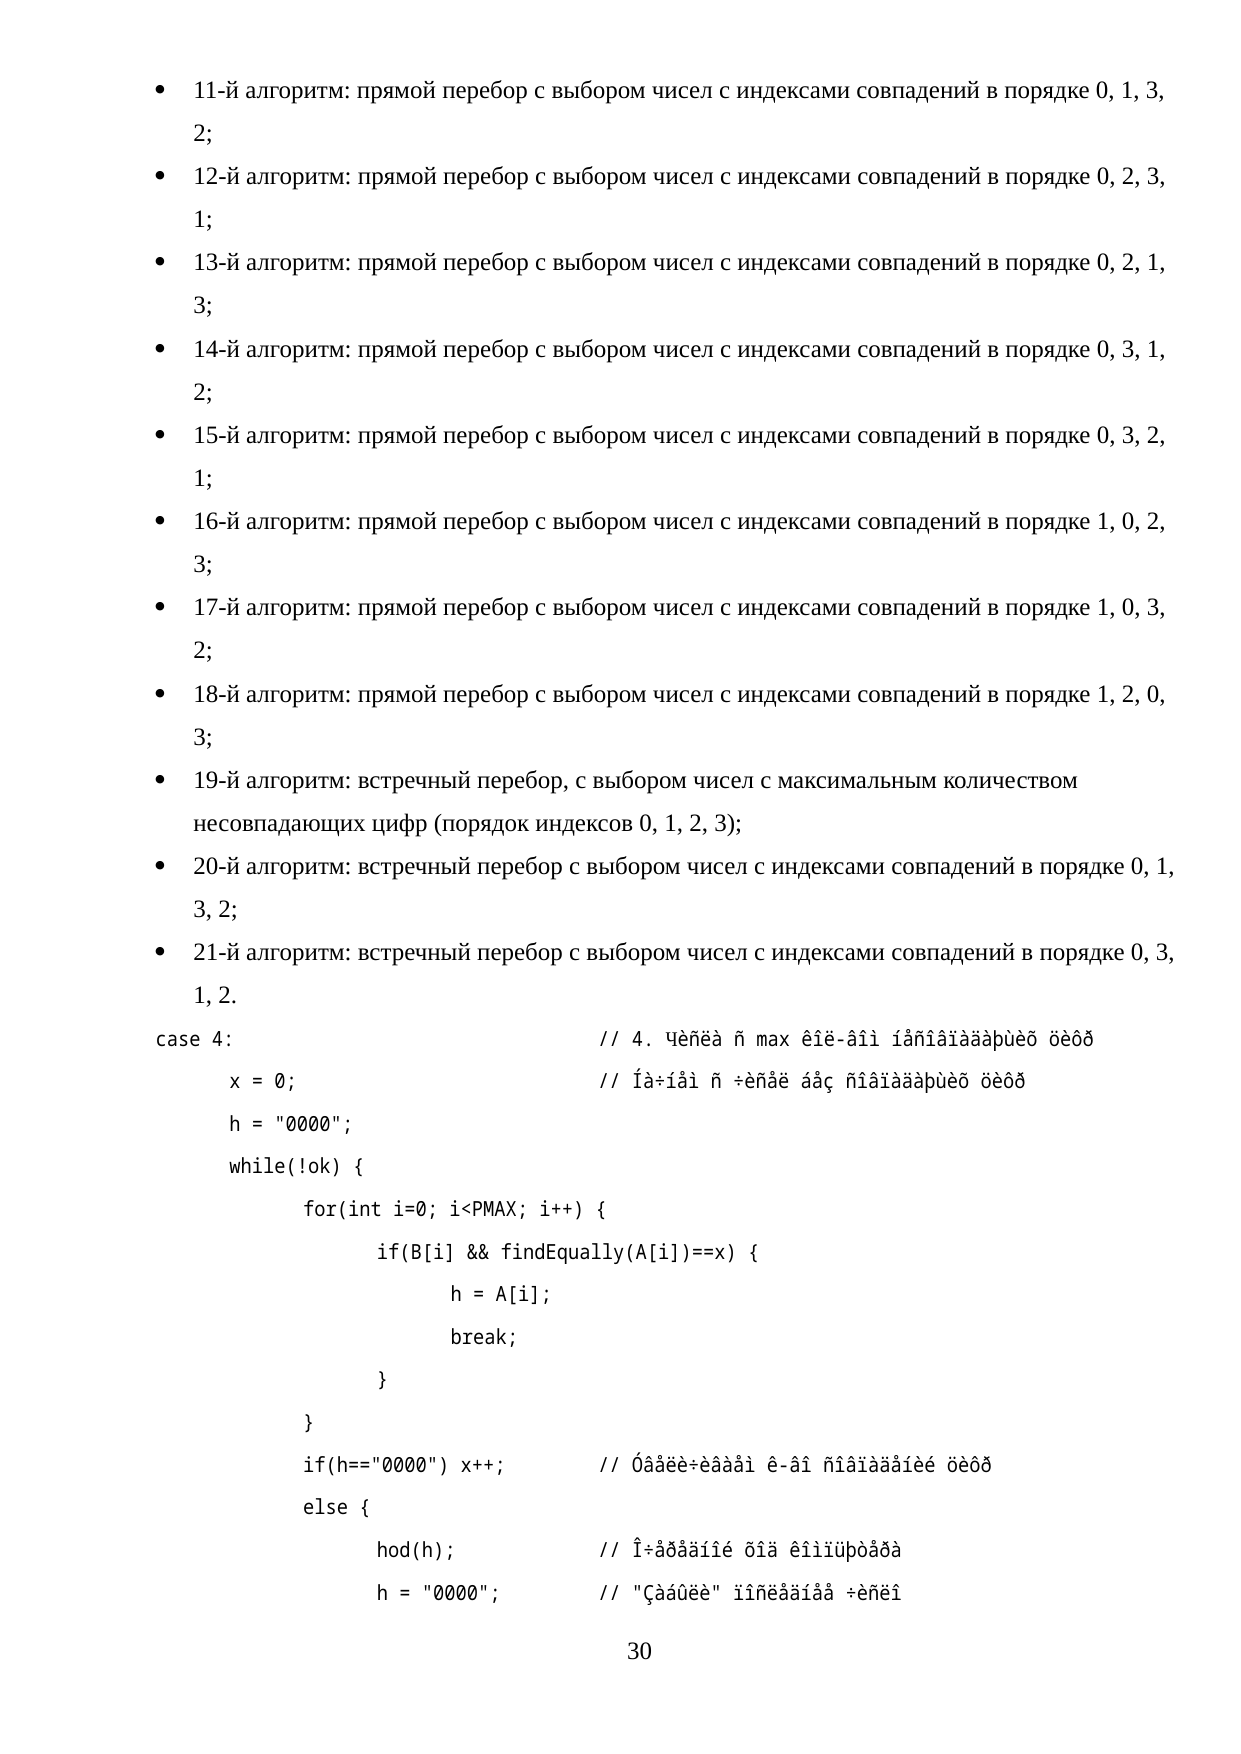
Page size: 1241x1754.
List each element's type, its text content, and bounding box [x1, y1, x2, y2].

text h = A[i]; [155, 1279, 1181, 1308]
text } [155, 1407, 1181, 1436]
list 17-й алгоритм: прямой перебор с выбором чисел с индексами совпадений в порядке 1, 0, 3, 2; [156, 592, 1181, 664]
list 14-й алгоритм: прямой перебор с выбором чисел с индексами совпадений в порядке 0, 3, 1, 2; [156, 334, 1181, 406]
text if(B[i] && findEqually(A[i])==x) { [155, 1237, 1181, 1265]
list 21-й алгоритм: встречный перебор с выбором чисел с индексами совпадений в порядке 0, 3, 1, 2. [156, 937, 1181, 1009]
text case 4: // 4. Чèñëà ñ max êîë-âîì íåñîâïàäàþùèõ öèôð [155, 1024, 1181, 1052]
text for(int i=0; i<PMAX; i++) { [155, 1194, 1181, 1223]
text } [155, 1364, 1181, 1393]
list 19-й алгоритм: встречный перебор, с выбором чисел с максимальным количеством несовпадающих цифр (порядок индексов 0, 1, 2, 3); [156, 765, 1181, 837]
list 15-й алгоритм: прямой перебор с выбором чисел с индексами совпадений в порядке 0, 3, 2, 1; [156, 420, 1181, 492]
list 16-й алгоритм: прямой перебор с выбором чисел с индексами совпадений в порядке 1, 0, 2, 3; [156, 506, 1181, 578]
text h = "0000"; // "Çàáûëè" ïîñëåäíåå ÷èñëî [155, 1578, 1181, 1606]
text break; [155, 1322, 1181, 1350]
text hod(h); // Î÷åðåäíîé õîä êîìïüþòåðà [155, 1535, 1181, 1563]
list 13-й алгоритм: прямой перебор с выбором чисел с индексами совпадений в порядке 0, 2, 1, 3; [156, 247, 1181, 319]
text if(h=="0000") x++; // Óâåëè÷èâàåì ê-âî ñîâïàäåíèé öèôð [155, 1450, 1181, 1478]
list 20-й алгоритм: встречный перебор с выбором чисел с индексами совпадений в порядке 0, 1, 3, 2; [156, 851, 1181, 923]
list 11-й алгоритм: прямой перебор с выбором чисел с индексами совпадений в порядке 0, 1, 3, 2; [156, 75, 1181, 147]
list 12-й алгоритм: прямой перебор с выбором чисел с индексами совпадений в порядке 0, 2, 3, 1; [156, 161, 1181, 233]
text x = 0; // Íà÷íåì ñ ÷èñåë áåç ñîâïàäàþùèõ öèôð [155, 1066, 1181, 1095]
list 18-й алгоритм: прямой перебор с выбором чисел с индексами совпадений в порядке 1, 2, 0, 3; [156, 679, 1181, 751]
text h = "0000"; [155, 1109, 1181, 1137]
text while(!ok) { [155, 1152, 1181, 1180]
text else { [155, 1492, 1181, 1521]
